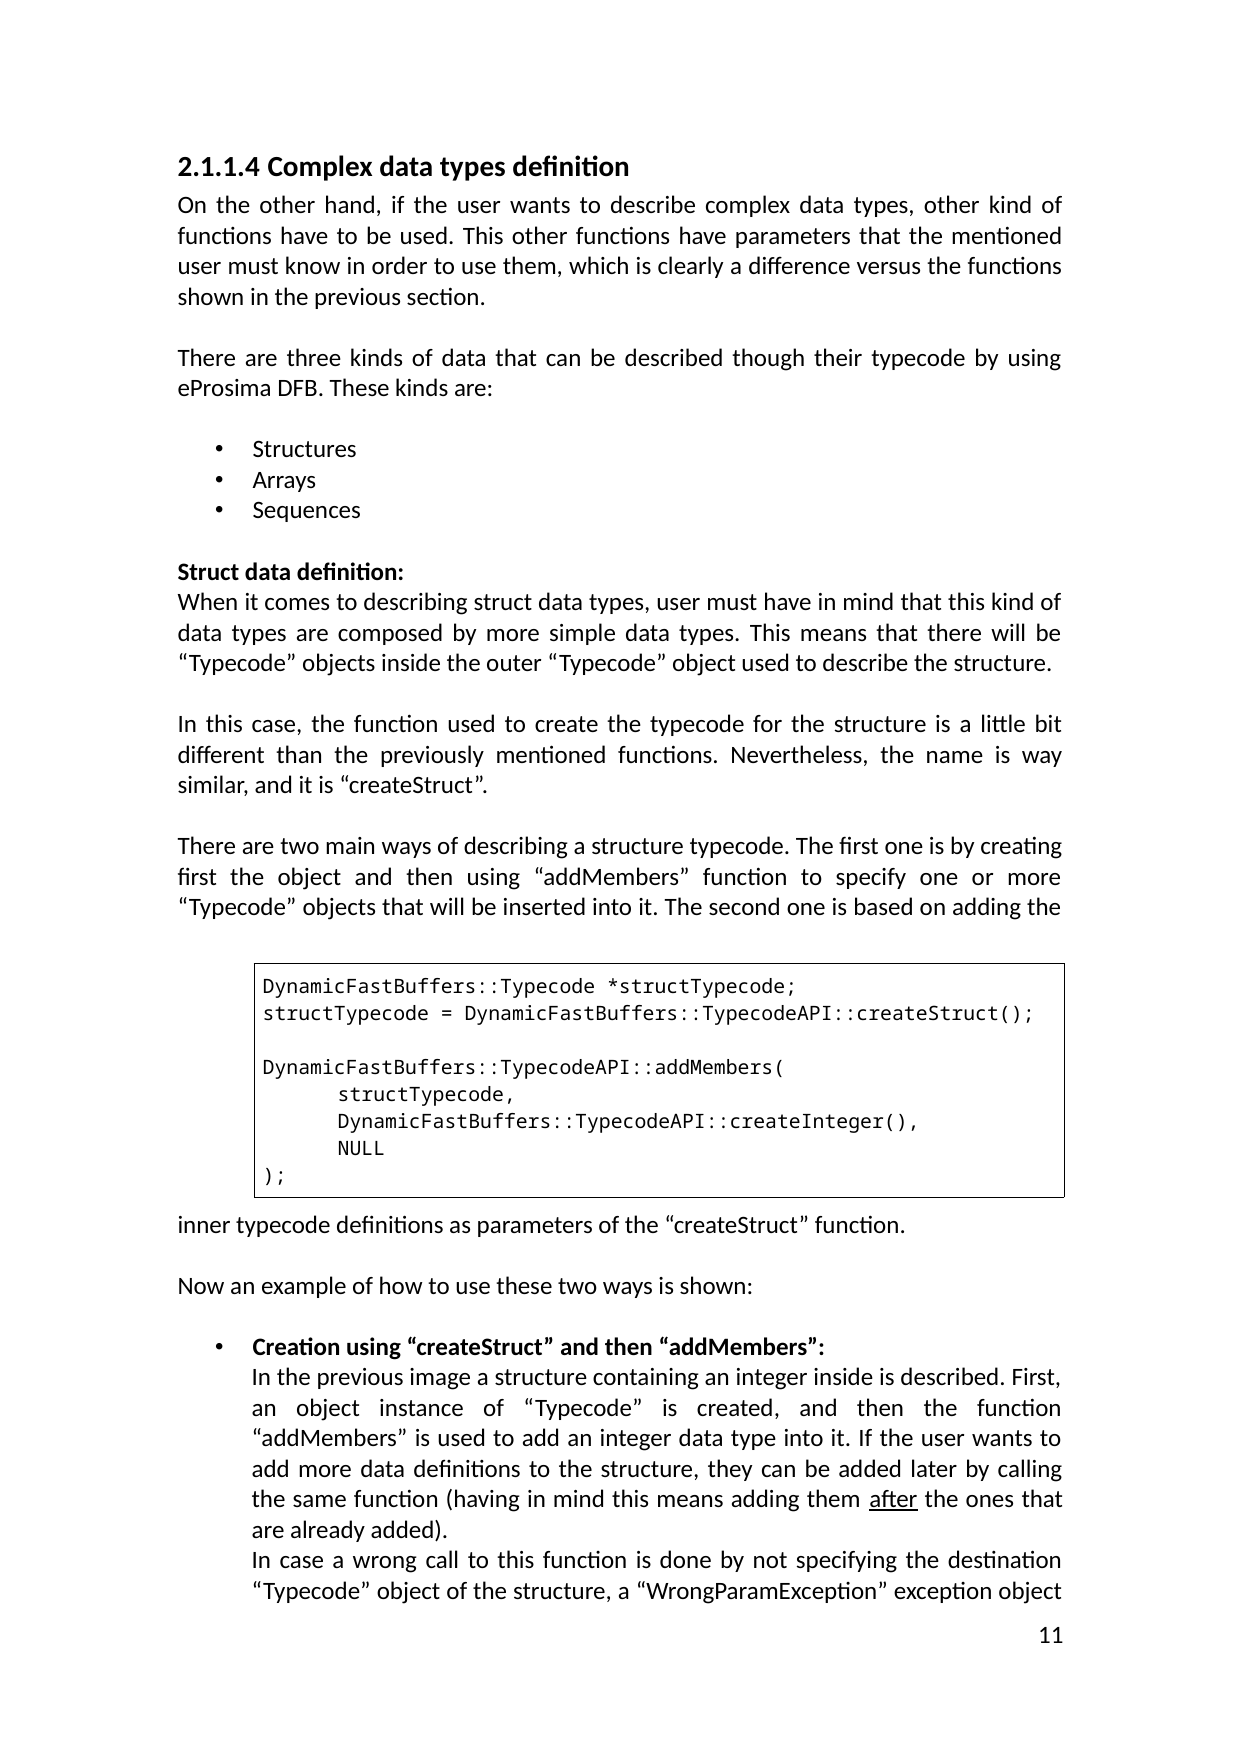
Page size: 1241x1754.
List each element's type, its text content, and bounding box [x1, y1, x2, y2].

text There are two main ways of describing a structure typecode. The first one is by creating first the object and then using “addMembers” function to specify one or more “Typecode” objects that will be inserted into it. The second one is based on adding the inner typecode definitions as parameters of the “createStruct” function. [177, 830, 1063, 1239]
text Now an example of how to use these two ways is shown: [177, 1270, 1063, 1300]
text In this case, the function used to create the typecode for the structure is a little bit different than the previously mentioned functions. Nevertheless, the name is way similar, and it is “createStruct”. [177, 708, 1063, 800]
text When it comes to describing struct data types, user must have in mind that this kind of data types are composed by more simple data types. This means that there will be “Typecode” objects inside the outer “Typecode” object used to describe the structure. [177, 586, 1063, 678]
text In case a wrong call to this function is done by not specifying the destination “Typecode” object of the structure, a “WrongParamException” exception object [251, 1544, 1063, 1606]
text There are three kinds of data that can be described though their typecode by using eProsima DFB. These kinds are: [177, 342, 1063, 403]
list Creation using “createStruct” and then “addMembers”: [215, 1331, 1063, 1361]
subtitle Complex data types definition [177, 148, 1063, 183]
text DynamicFastBuffers::Typecode *structTypecode; [262, 972, 1055, 999]
text NULL [262, 1134, 1055, 1161]
list Sequences [215, 495, 1063, 525]
text In the previous image a structure containing an integer inside is described. First, an object instance of “Typecode” is created, and then the function “addMembers” is used to add an integer data type into it. If the user wants to add more data definitions to the structure, they can be added later by calling the same function (having in mind this means adding them after the ones that are already added). [251, 1361, 1063, 1544]
text structTypecode = DynamicFastBuffers::TypecodeAPI::createStruct(); [262, 999, 1055, 1026]
list Arrays [215, 464, 1063, 495]
text DynamicFastBuffers::TypecodeAPI::addMembers( [262, 1053, 1055, 1080]
text structTypecode, [262, 1080, 1055, 1107]
text On the other hand, if the user wants to describe complex data types, other kind of functions have to be used. This other functions have parameters that the mentioned user must know in order to use them, which is clearly a difference versus the functions shown in the previous section. [177, 189, 1063, 312]
text DynamicFastBuffers::TypecodeAPI::createInteger(), [262, 1107, 1055, 1134]
list Structures [215, 434, 1063, 464]
text ); [262, 1161, 1055, 1188]
text Struct data definition: [177, 556, 1063, 586]
